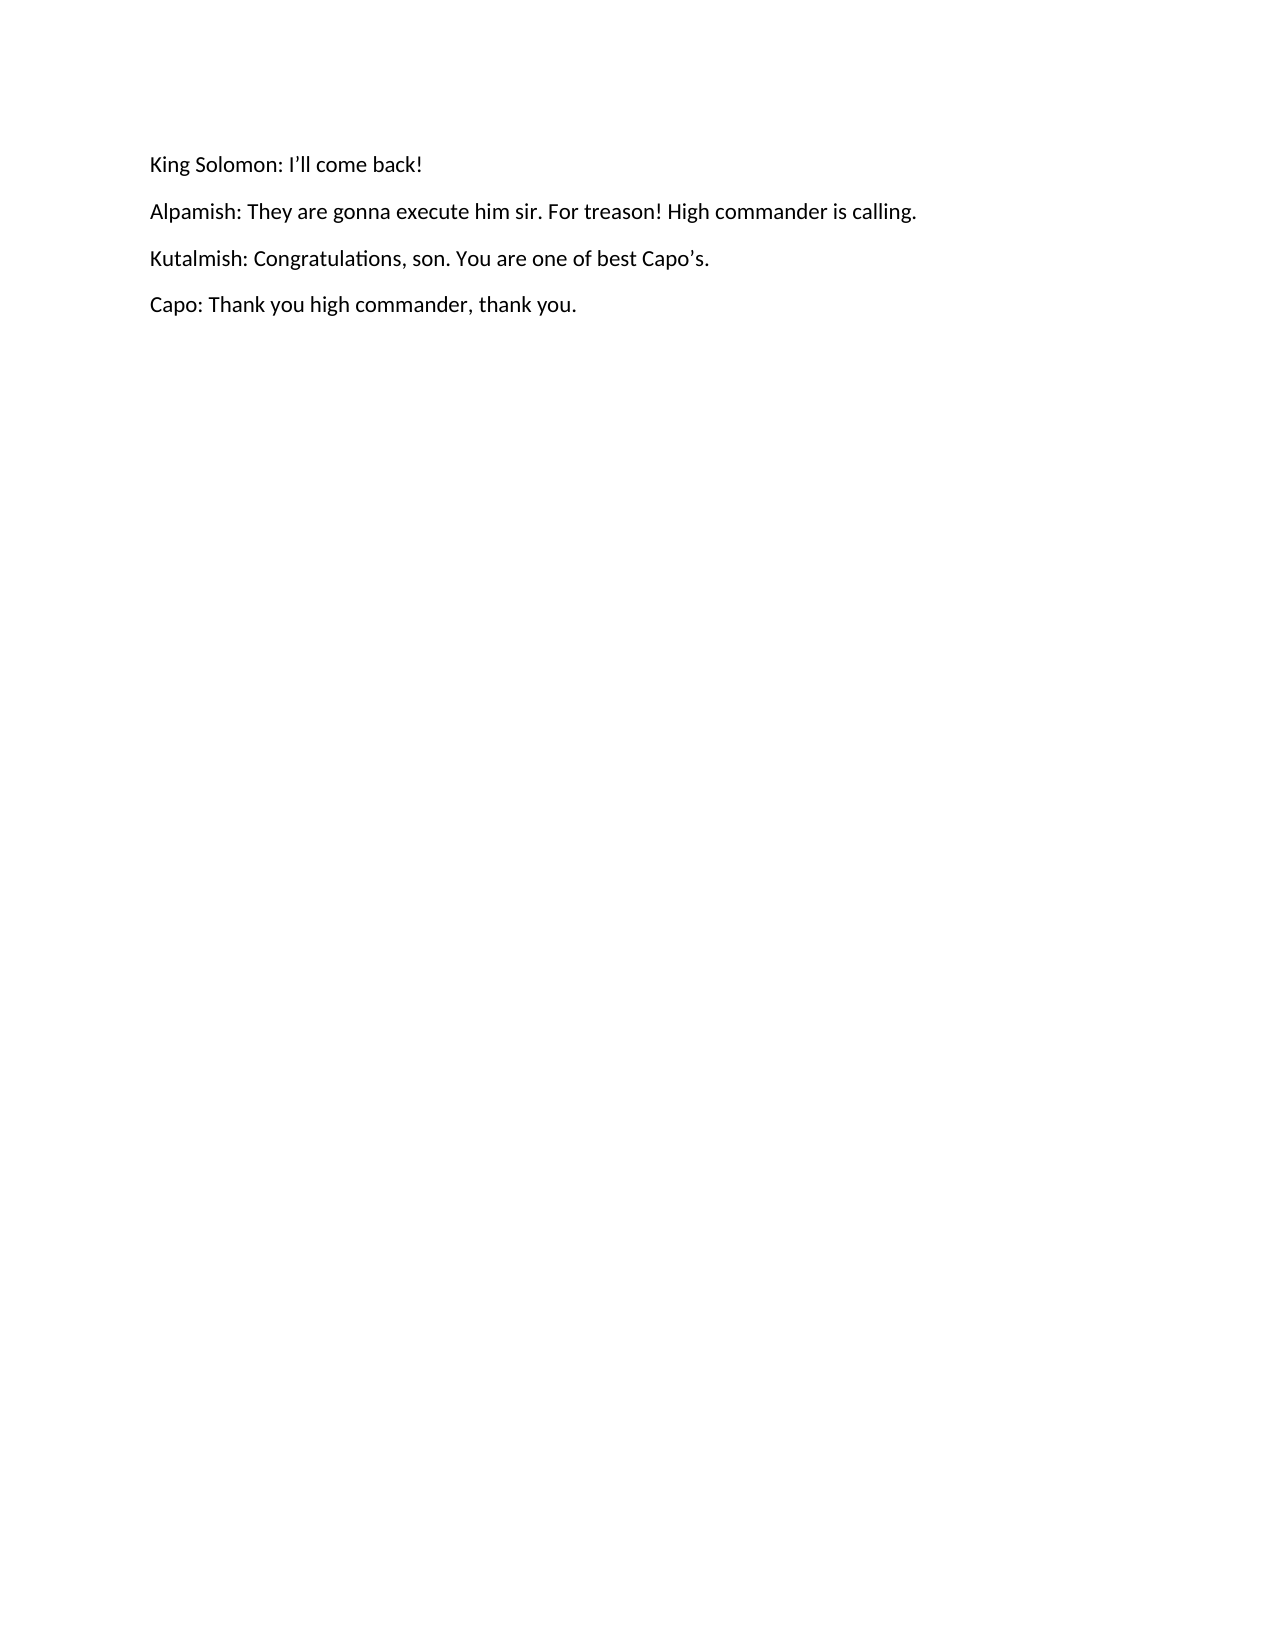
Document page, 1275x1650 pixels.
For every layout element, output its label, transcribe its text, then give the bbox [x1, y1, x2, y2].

text Kutalmish: Congratulations, son. You are one of best Capo’s. [150, 244, 1125, 272]
text Capo: Thank you high commander, thank you. [150, 291, 1125, 319]
text King Solomon: I’ll come back! [150, 150, 1125, 178]
text Alpamish: They are gonna execute him sir. For treason! High commander is calling. [150, 197, 1125, 225]
